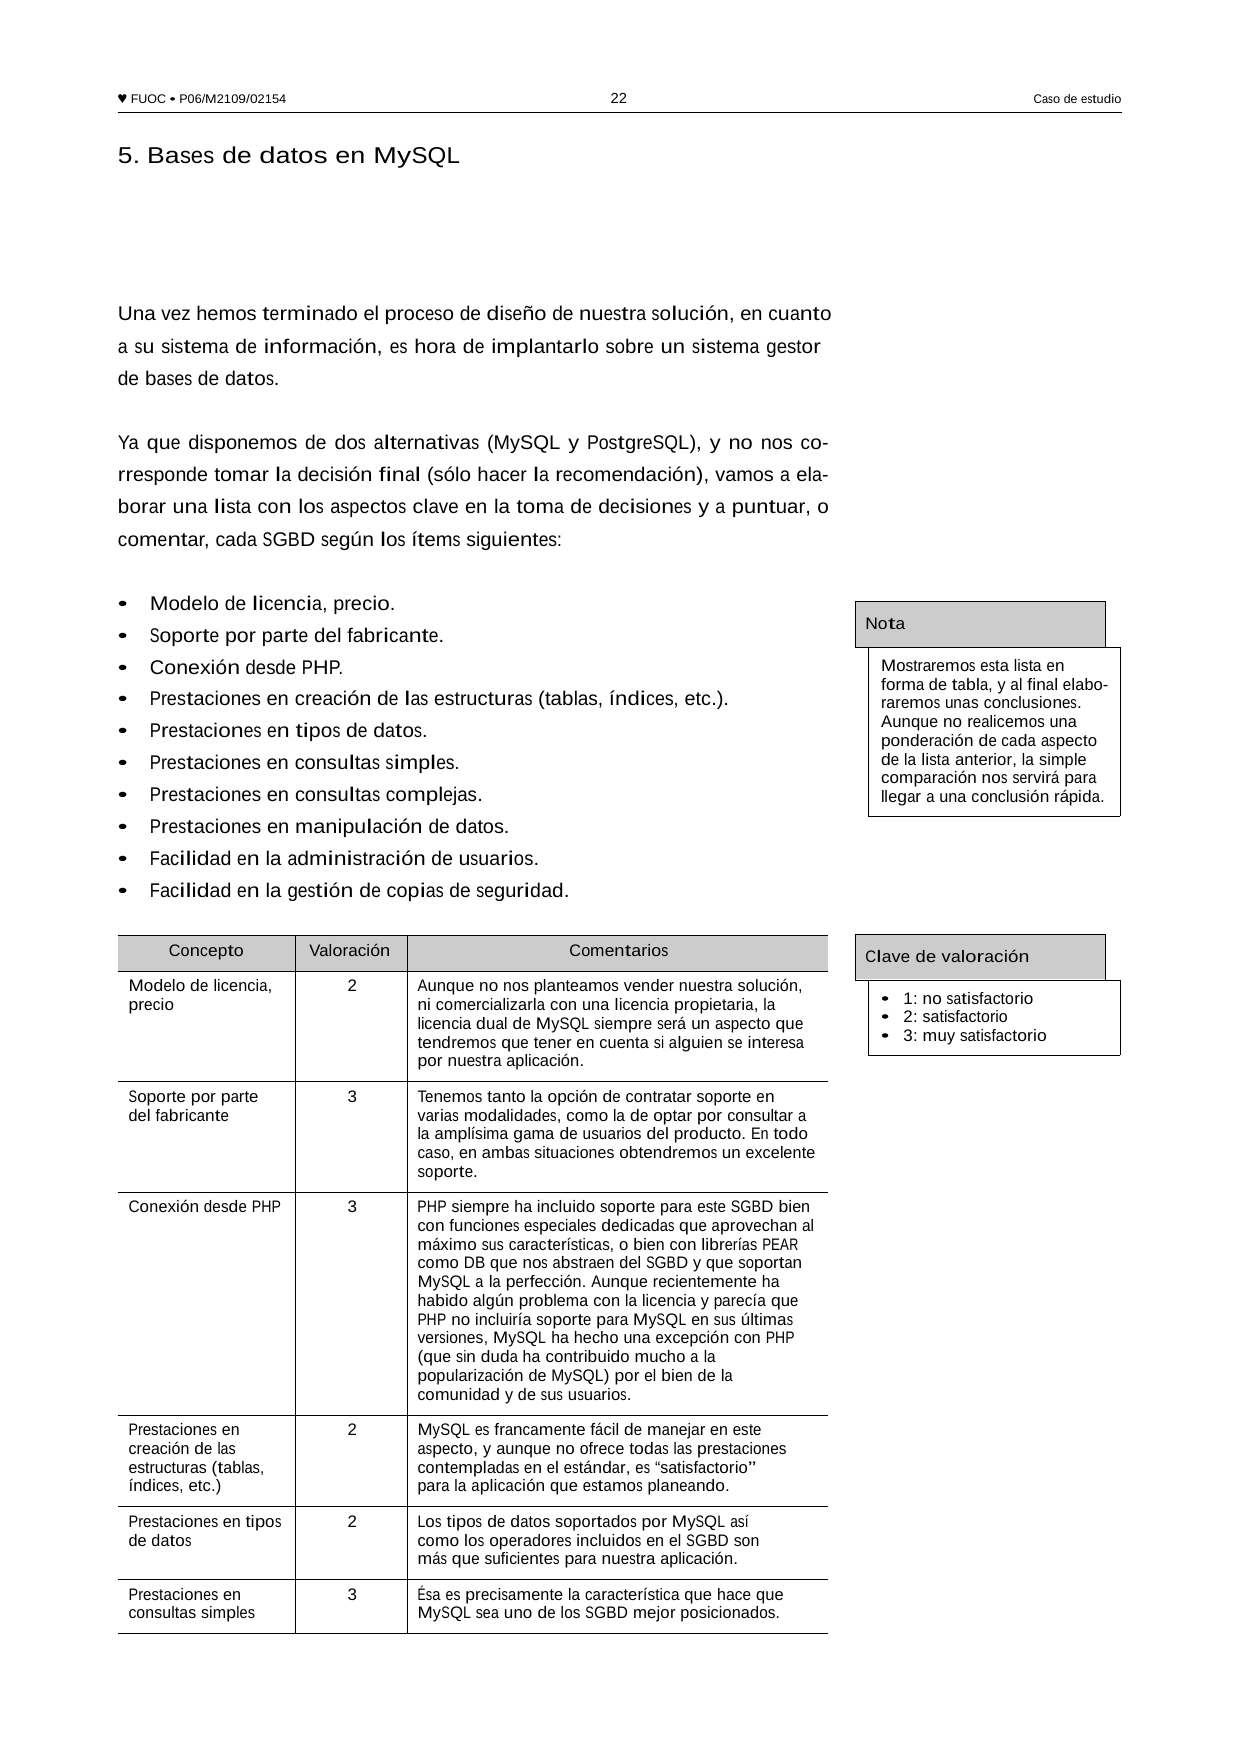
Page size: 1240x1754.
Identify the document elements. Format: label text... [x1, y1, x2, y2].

text a su sistema de información, es hora de implantarlo sobre un sistema gestor de bases de datos. [118, 335, 844, 390]
table_cell Ésa es precisamente la característica que hace que MySQL sea uno de los SGBD mejor posicionados. [408, 1580, 828, 1633]
text  FUOC • P06/M2109/02154 22 Caso de estudio [118, 89, 1140, 106]
table_cell 3 [296, 1580, 407, 1633]
text • Prestaciones en manipulación de datos. [118, 815, 1135, 838]
table_cell Tenemos tanto la opción de contratar soporte en varias modalidades, como la de optar por consultar a la amplísima gama de usuarios del producto. En todo caso, en ambas situaciones obtendremos un excelente soporte. [408, 1082, 828, 1191]
table_cell 2 [296, 1507, 407, 1579]
table_header [1106, 934, 1120, 979]
table_cell [855, 981, 868, 1054]
text • Facilidad en la administración de usuarios. [118, 847, 1135, 870]
text • Prestaciones en creación de las estructuras (tablas, índices, etc.). [118, 687, 855, 710]
table_cell Modelo de licencia, precio [118, 972, 295, 1081]
table_cell 2 [296, 1416, 407, 1506]
table_cell 3 [296, 1193, 407, 1414]
table_cell Prestaciones en tipos de datos [118, 1507, 295, 1579]
table_cell [855, 648, 868, 816]
text Ya que disponemos de dos alternativas (MySQL y PostgreSQL), y no nos co- rresponde tomar la decisión final (sólo hacer la recomendación), vamos a ela- borar una lista con los aspectos clave en la toma de decisiones y a puntuar, o comentar, cada SGBD según los ítems siguientes: [118, 431, 828, 551]
table_cell Conexión desde PHP [118, 1193, 295, 1414]
table_header Clave de valoración [856, 935, 1105, 979]
table_header Valoración [296, 936, 407, 971]
table_cell 2 [296, 972, 407, 1081]
text • Prestaciones en tipos de datos. [118, 719, 855, 742]
table_cell 3 [296, 1082, 407, 1191]
text 5. Bases de datos en MySQL [118, 142, 1135, 168]
table_cell Soporte por parte del fabricante [118, 1082, 295, 1191]
table_header Comentarios [408, 936, 828, 971]
text • Modelo de licencia, precio. [118, 592, 1135, 819]
text • Prestaciones en consultas simples. [118, 751, 855, 774]
table_cell Los tipos de datos soportados por MySQL así como los operadores incluidos en el SGBD son más que suficientes para nuestra aplicación. [408, 1507, 828, 1579]
text • Soporte por parte del fabricante. [118, 624, 855, 646]
table_cell PHP siempre ha incluido soporte para este SGBD bien con funciones especiales dedicadas que aprovechan al máximo sus características, o bien con librerías PEAR como DB que nos abstraen del SGBD y que soportan MySQL a la perfección. Aunque recientemente ha habido algún problema con la licencia y parecía que PHP no incluiría soporte para MySQL en sus últimas versiones, MySQL ha hecho una excepción con PHP (que sin duda ha contribuido mucho a la popularización de MySQL) por el bien de la comunidad y de sus usuarios. [408, 1193, 828, 1414]
table_header [1106, 601, 1120, 647]
text • Prestaciones en consultas complejas. [118, 783, 855, 806]
table_cell Aunque no nos planteamos vender nuestra solución, ni comercializarla con una licencia propietaria, la licencia dual de MySQL siempre será un aspecto que tendremos que tener en cuenta si alguien se interesa por nuestra aplicación. [408, 972, 828, 1081]
text • Facilidad en la gestión de copias de seguridad. [118, 879, 1135, 902]
table_header Concepto [118, 936, 295, 971]
text • Conexión desde PHP. [118, 656, 855, 678]
table_cell • 1: no satisfactorio • 2: satisfactorio • 3: muy satisfactorio [869, 981, 1120, 1054]
table_cell Prestaciones en consultas simples [118, 1580, 295, 1633]
text Una vez hemos terminado el proceso de diseño de nuestra solución, en cuanto [118, 302, 1135, 325]
table_cell MySQL es francamente fácil de manejar en este aspecto, y aunque no ofrece todas las prestaciones contempladas en el estándar, es “satisfactorio” para la aplicación que estamos planeando. [408, 1416, 828, 1506]
table_cell Prestaciones en creación de las estructuras (tablas, índices, etc.) [118, 1416, 295, 1506]
table_header Nota [856, 602, 1105, 647]
table_cell Mostraremos esta lista en forma de tabla, y al final elabo- raremos unas conclusiones. Aunque no realicemos una ponderación de cada aspecto de la lista anterior, la simple comparación nos servirá para llegar a una conclusión rápida. [869, 648, 1120, 816]
